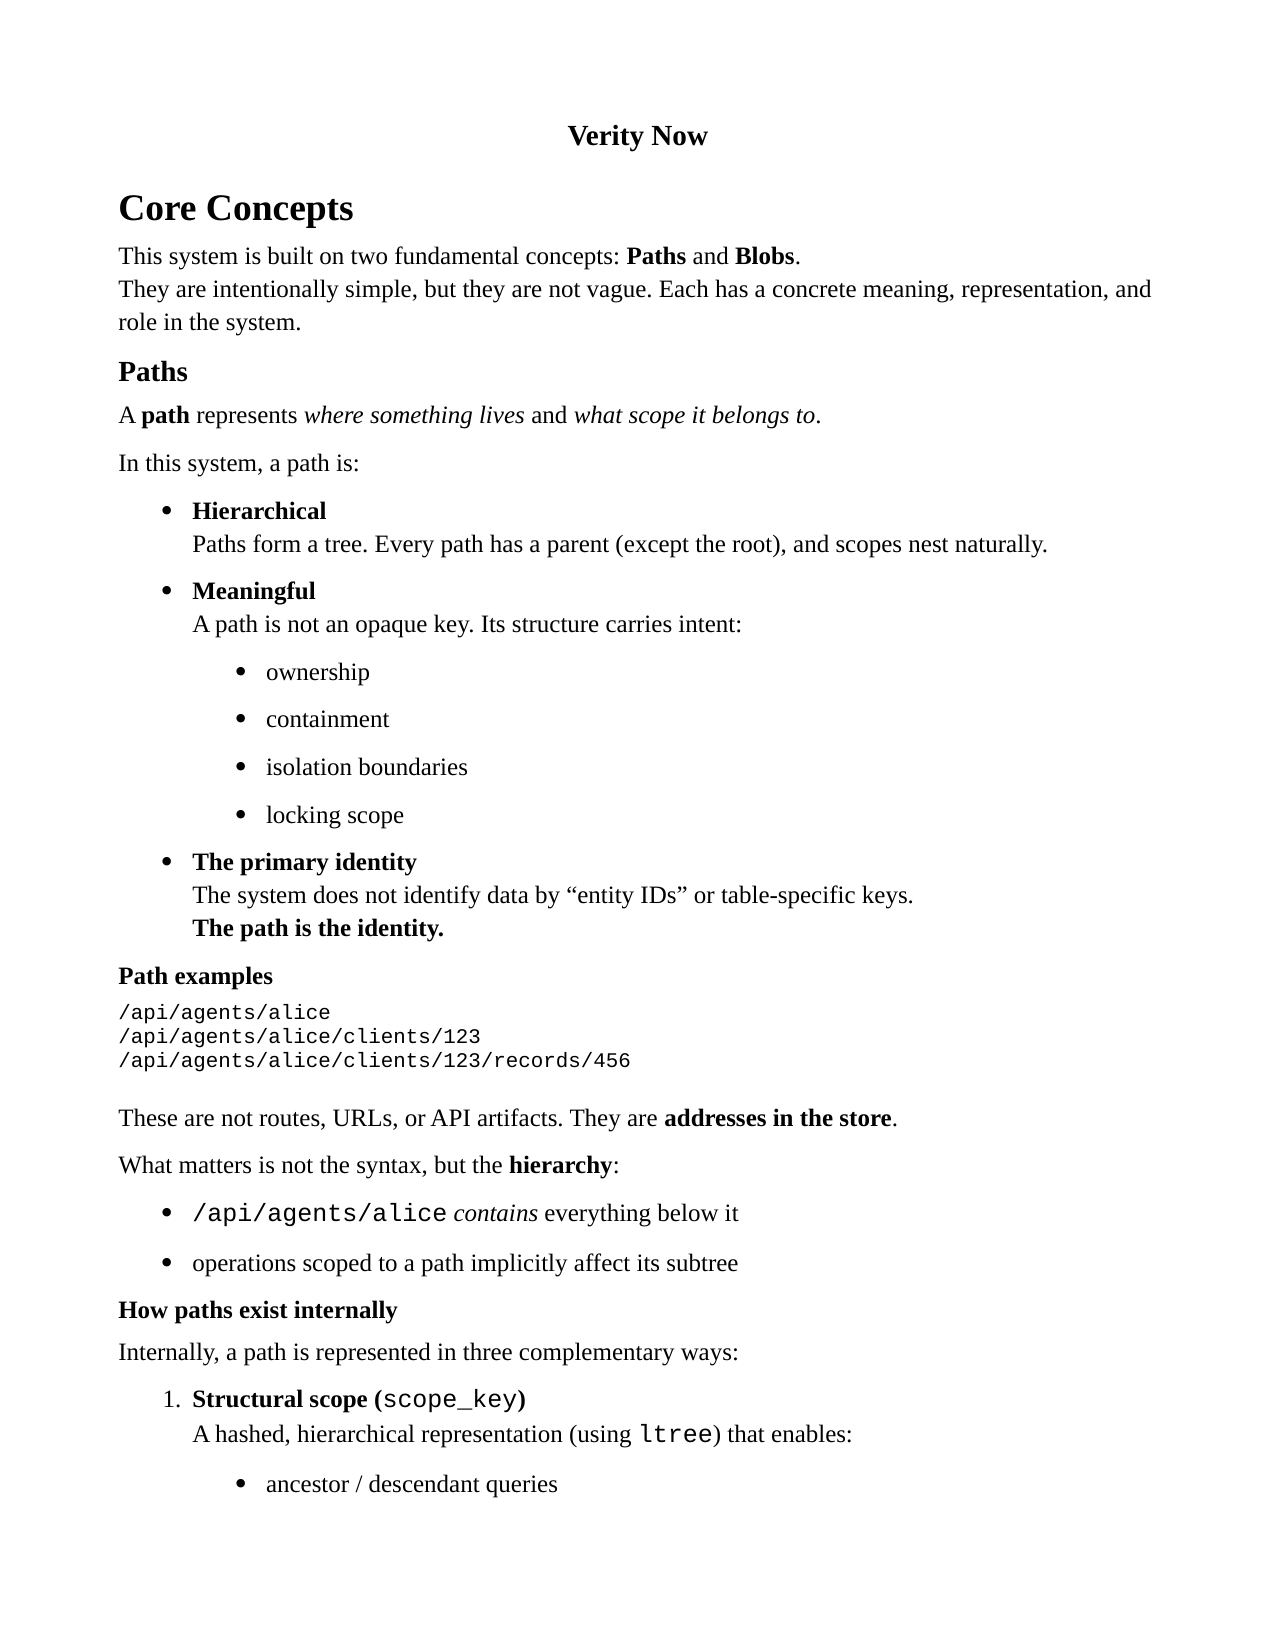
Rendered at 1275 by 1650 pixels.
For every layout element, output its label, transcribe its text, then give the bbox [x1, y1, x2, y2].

subtitle Path examples [118, 961, 1157, 990]
subtitle How paths exist internally [118, 1296, 1157, 1324]
subtitle Paths [118, 354, 1157, 388]
text In this system, a path is: [118, 448, 1157, 477]
text These are not routes, URLs, or API artifacts. They are addresses in the store. [118, 1103, 1157, 1131]
list containment [236, 704, 1157, 733]
text A path represents where something lives and what scope it belongs to. [118, 401, 1157, 429]
text /api/agents/alice [118, 1002, 1157, 1026]
text /api/agents/alice/clients/123 [118, 1026, 1157, 1049]
list /api/agents/alice contains everything below it [162, 1198, 1157, 1229]
list The primary identity The system does not identify data by “entity IDs” or table-specific keys. The path is the identity. [162, 847, 1157, 942]
list isolation boundaries [236, 752, 1157, 781]
list Hierarchical Paths form a tree. Every path has a parent (except the root), and scopes nest naturally. [162, 496, 1157, 557]
list Meaningful A path is not an opaque key. Its structure carries intent: [162, 576, 1157, 638]
text This system is built on two fundamental concepts: Paths and Blobs. They are intentionally simple, but they are not vague. Each has a concrete meaning, representation, and role in the system. [118, 241, 1157, 336]
list Structural scope (scope_key) A hashed, hierarchical representation (using ltree) that enables: [162, 1384, 1157, 1450]
text Internally, a path is represented in three complementary ways: [118, 1337, 1157, 1366]
subtitle Core Concepts [118, 185, 1157, 228]
list locking scope [236, 800, 1157, 828]
text What matters is not the syntax, but the hierarchy: [118, 1150, 1157, 1179]
list ancestor / descendant queries [236, 1469, 1157, 1498]
text /api/agents/alice/clients/123/records/456 [118, 1049, 1157, 1073]
list operations scoped to a path implicitly affect its subtree [162, 1248, 1157, 1277]
list ownership [236, 657, 1157, 686]
